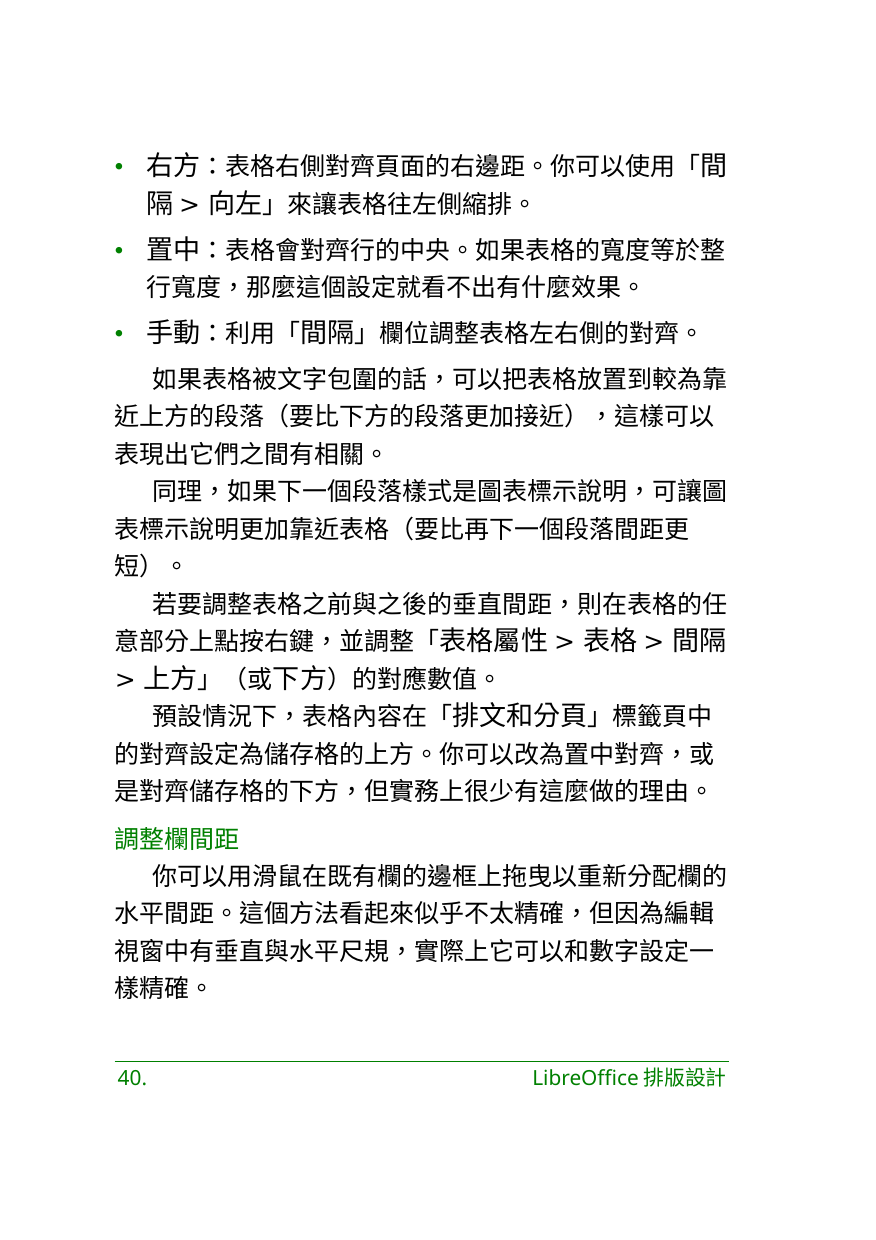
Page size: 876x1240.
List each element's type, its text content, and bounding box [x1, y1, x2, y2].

text 如果表格被文字包圍的話，可以把表格放置到較為靠近上方的段落（要比下方的段落更加接近），這樣可以表現出它們之間有相關。 [114, 358, 729, 471]
list 置中：表格會對齊行的中央。如果表格的寬度等於整行寬度，那麼這個設定就看不出有什麼效果。 [114, 229, 729, 304]
subtitle 調整欄間距 [114, 824, 729, 855]
text 同理，如果下一個段落樣式是圖表標示說明，可讓圖表標示說明更加靠近表格（要比再下一個段落間距更短）。 [114, 471, 729, 583]
list 右方：表格右側對齊頁面的右邊距。你可以使用「間隔 > 向左」來讓表格往左側縮排。 [114, 146, 729, 221]
text 你可以用滑鼠在既有欄的邊框上拖曳以重新分配欄的水平間距。這個方法看起來似乎不太精確，但因為編輯視窗中有垂直與水平尺規，實際上它可以和數字設定一樣精確。 [114, 855, 729, 1005]
text 若要調整表格之前與之後的垂直間距，則在表格的任意部分上點按右鍵，並調整「表格屬性 > 表格 > 間隔 > 上方」（或下方）的對應數值。 [114, 583, 729, 696]
text 預設情況下，表格內容在「排文和分頁」標籤頁中的對齊設定為儲存格的上方。你可以改為置中對齊，或是對齊儲存格的下方，但實務上很少有這麼做的理由。 [114, 696, 729, 808]
list 手動：利用「間隔」欄位調整表格左右側的對齊。 [114, 312, 729, 350]
